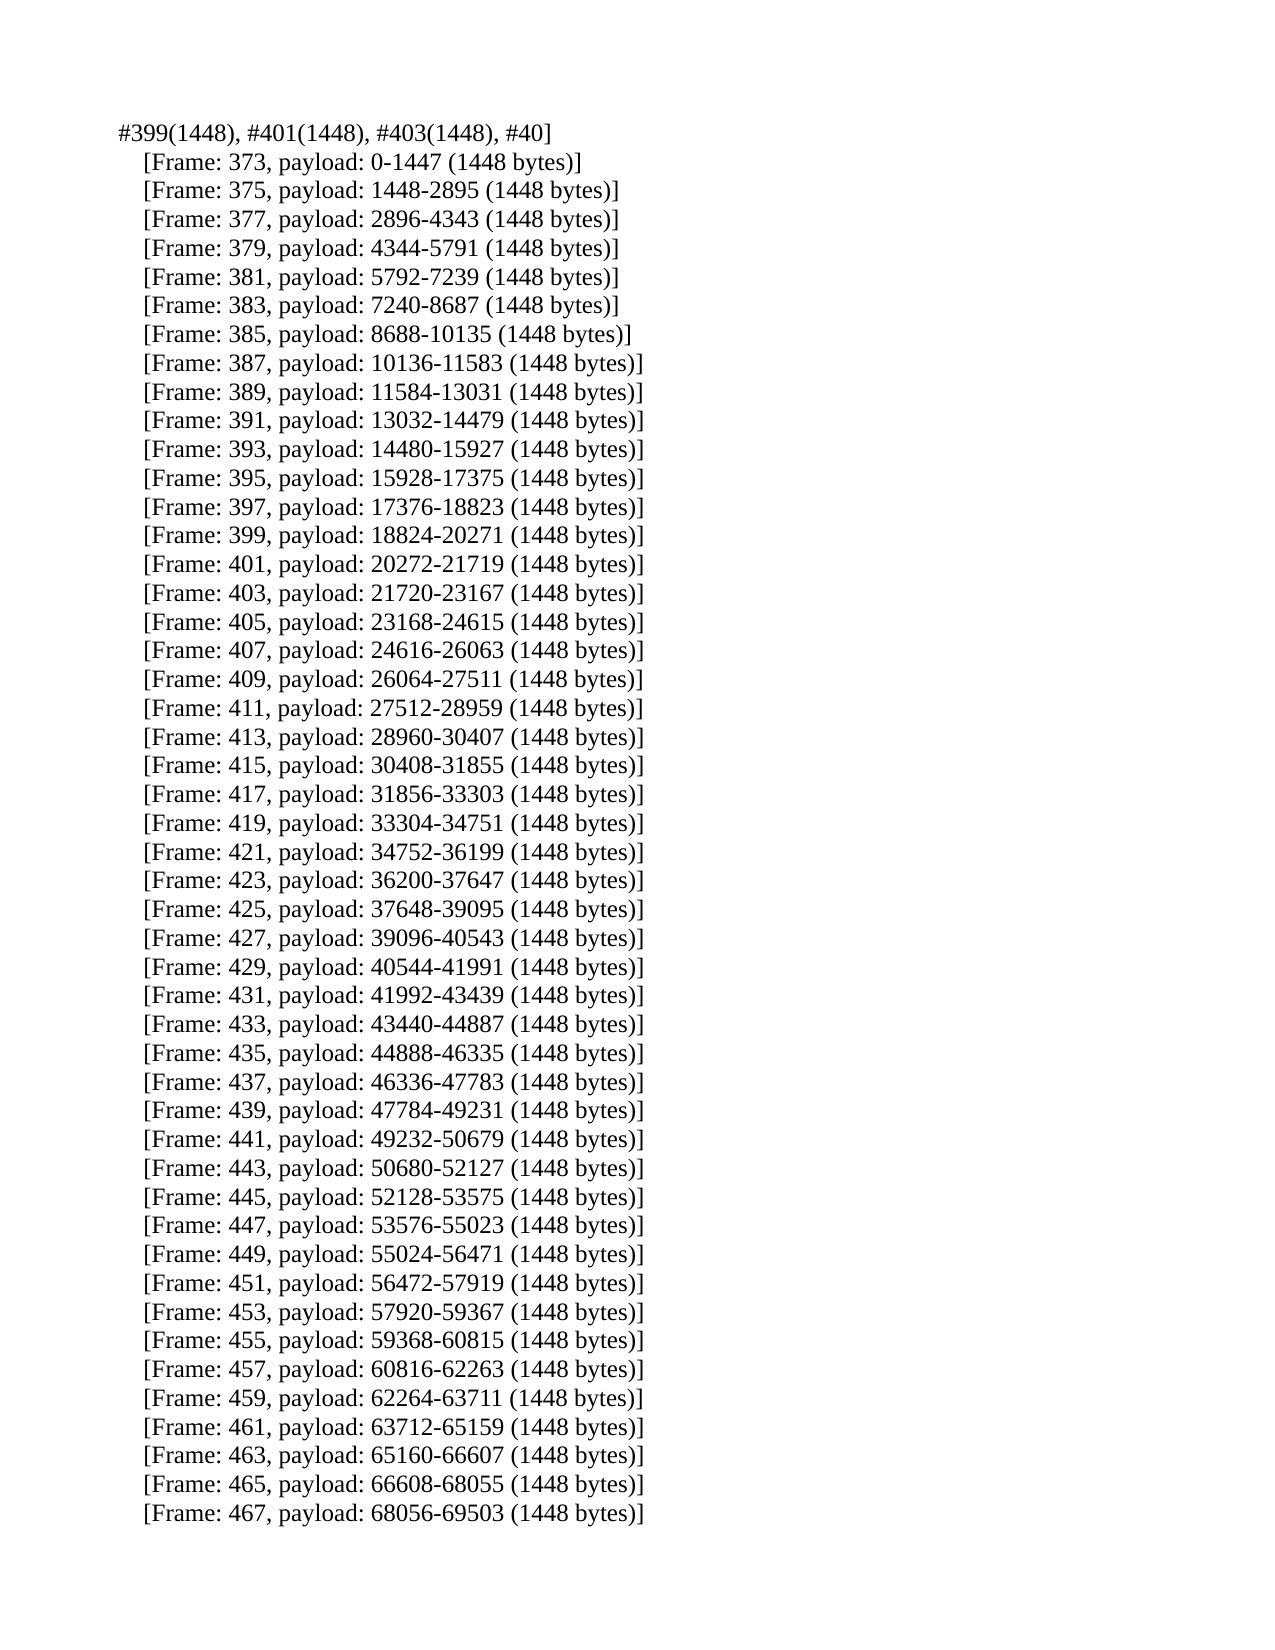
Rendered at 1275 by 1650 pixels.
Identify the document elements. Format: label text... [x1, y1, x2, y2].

text [Frame: 405, payload: 23168-24615 (1448 bytes)] [118, 607, 1157, 636]
text [Frame: 413, payload: 28960-30407 (1448 bytes)] [118, 722, 1157, 751]
text [Frame: 451, payload: 56472-57919 (1448 bytes)] [118, 1268, 1157, 1297]
text [Frame: 407, payload: 24616-26063 (1448 bytes)] [118, 636, 1157, 664]
text [Frame: 425, payload: 37648-39095 (1448 bytes)] [118, 894, 1157, 923]
text [Frame: 435, payload: 44888-46335 (1448 bytes)] [118, 1038, 1157, 1067]
text [Frame: 387, payload: 10136-11583 (1448 bytes)] [118, 348, 1157, 377]
text [Frame: 377, payload: 2896-4343 (1448 bytes)] [118, 204, 1157, 233]
text [Frame: 463, payload: 65160-66607 (1448 bytes)] [118, 1441, 1157, 1469]
text [Frame: 393, payload: 14480-15927 (1448 bytes)] [118, 434, 1157, 463]
text [Frame: 421, payload: 34752-36199 (1448 bytes)] [118, 837, 1157, 866]
text [Frame: 443, payload: 50680-52127 (1448 bytes)] [118, 1153, 1157, 1182]
text [Frame: 395, payload: 15928-17375 (1448 bytes)] [118, 463, 1157, 492]
text [Frame: 427, payload: 39096-40543 (1448 bytes)] [118, 923, 1157, 952]
text [Frame: 445, payload: 52128-53575 (1448 bytes)] [118, 1182, 1157, 1211]
text [Frame: 415, payload: 30408-31855 (1448 bytes)] [118, 751, 1157, 779]
text [Frame: 399, payload: 18824-20271 (1448 bytes)] [118, 521, 1157, 549]
text [Frame: 453, payload: 57920-59367 (1448 bytes)] [118, 1297, 1157, 1326]
text [Frame: 379, payload: 4344-5791 (1448 bytes)] [118, 233, 1157, 262]
text [Frame: 429, payload: 40544-41991 (1448 bytes)] [118, 952, 1157, 981]
text [Frame: 461, payload: 63712-65159 (1448 bytes)] [118, 1412, 1157, 1441]
text [Frame: 381, payload: 5792-7239 (1448 bytes)] [118, 262, 1157, 291]
text [Frame: 437, payload: 46336-47783 (1448 bytes)] [118, 1067, 1157, 1096]
text [Frame: 403, payload: 21720-23167 (1448 bytes)] [118, 578, 1157, 607]
text [Frame: 457, payload: 60816-62263 (1448 bytes)] [118, 1354, 1157, 1383]
text [Frame: 439, payload: 47784-49231 (1448 bytes)] [118, 1096, 1157, 1124]
text [Frame: 417, payload: 31856-33303 (1448 bytes)] [118, 779, 1157, 808]
text [Frame: 467, payload: 68056-69503 (1448 bytes)] [118, 1498, 1157, 1527]
text [Frame: 459, payload: 62264-63711 (1448 bytes)] [118, 1383, 1157, 1412]
text [Frame: 465, payload: 66608-68055 (1448 bytes)] [118, 1469, 1157, 1498]
text [Frame: 423, payload: 36200-37647 (1448 bytes)] [118, 866, 1157, 894]
text [Frame: 397, payload: 17376-18823 (1448 bytes)] [118, 492, 1157, 521]
text [Frame: 383, payload: 7240-8687 (1448 bytes)] [118, 291, 1157, 319]
text [Frame: 431, payload: 41992-43439 (1448 bytes)] [118, 981, 1157, 1009]
text #399(1448), #401(1448), #403(1448), #40] [118, 118, 1157, 147]
text [Frame: 391, payload: 13032-14479 (1448 bytes)] [118, 406, 1157, 434]
text [Frame: 449, payload: 55024-56471 (1448 bytes)] [118, 1239, 1157, 1268]
text [Frame: 375, payload: 1448-2895 (1448 bytes)] [118, 176, 1157, 204]
text [Frame: 401, payload: 20272-21719 (1448 bytes)] [118, 549, 1157, 578]
text [Frame: 409, payload: 26064-27511 (1448 bytes)] [118, 664, 1157, 693]
text [Frame: 389, payload: 11584-13031 (1448 bytes)] [118, 377, 1157, 406]
text [Frame: 441, payload: 49232-50679 (1448 bytes)] [118, 1124, 1157, 1153]
text [Frame: 419, payload: 33304-34751 (1448 bytes)] [118, 808, 1157, 837]
text [Frame: 373, payload: 0-1447 (1448 bytes)] [118, 147, 1157, 176]
text [Frame: 385, payload: 8688-10135 (1448 bytes)] [118, 319, 1157, 348]
text [Frame: 455, payload: 59368-60815 (1448 bytes)] [118, 1326, 1157, 1354]
text [Frame: 433, payload: 43440-44887 (1448 bytes)] [118, 1009, 1157, 1038]
text [Frame: 447, payload: 53576-55023 (1448 bytes)] [118, 1211, 1157, 1239]
text [Frame: 411, payload: 27512-28959 (1448 bytes)] [118, 693, 1157, 722]
